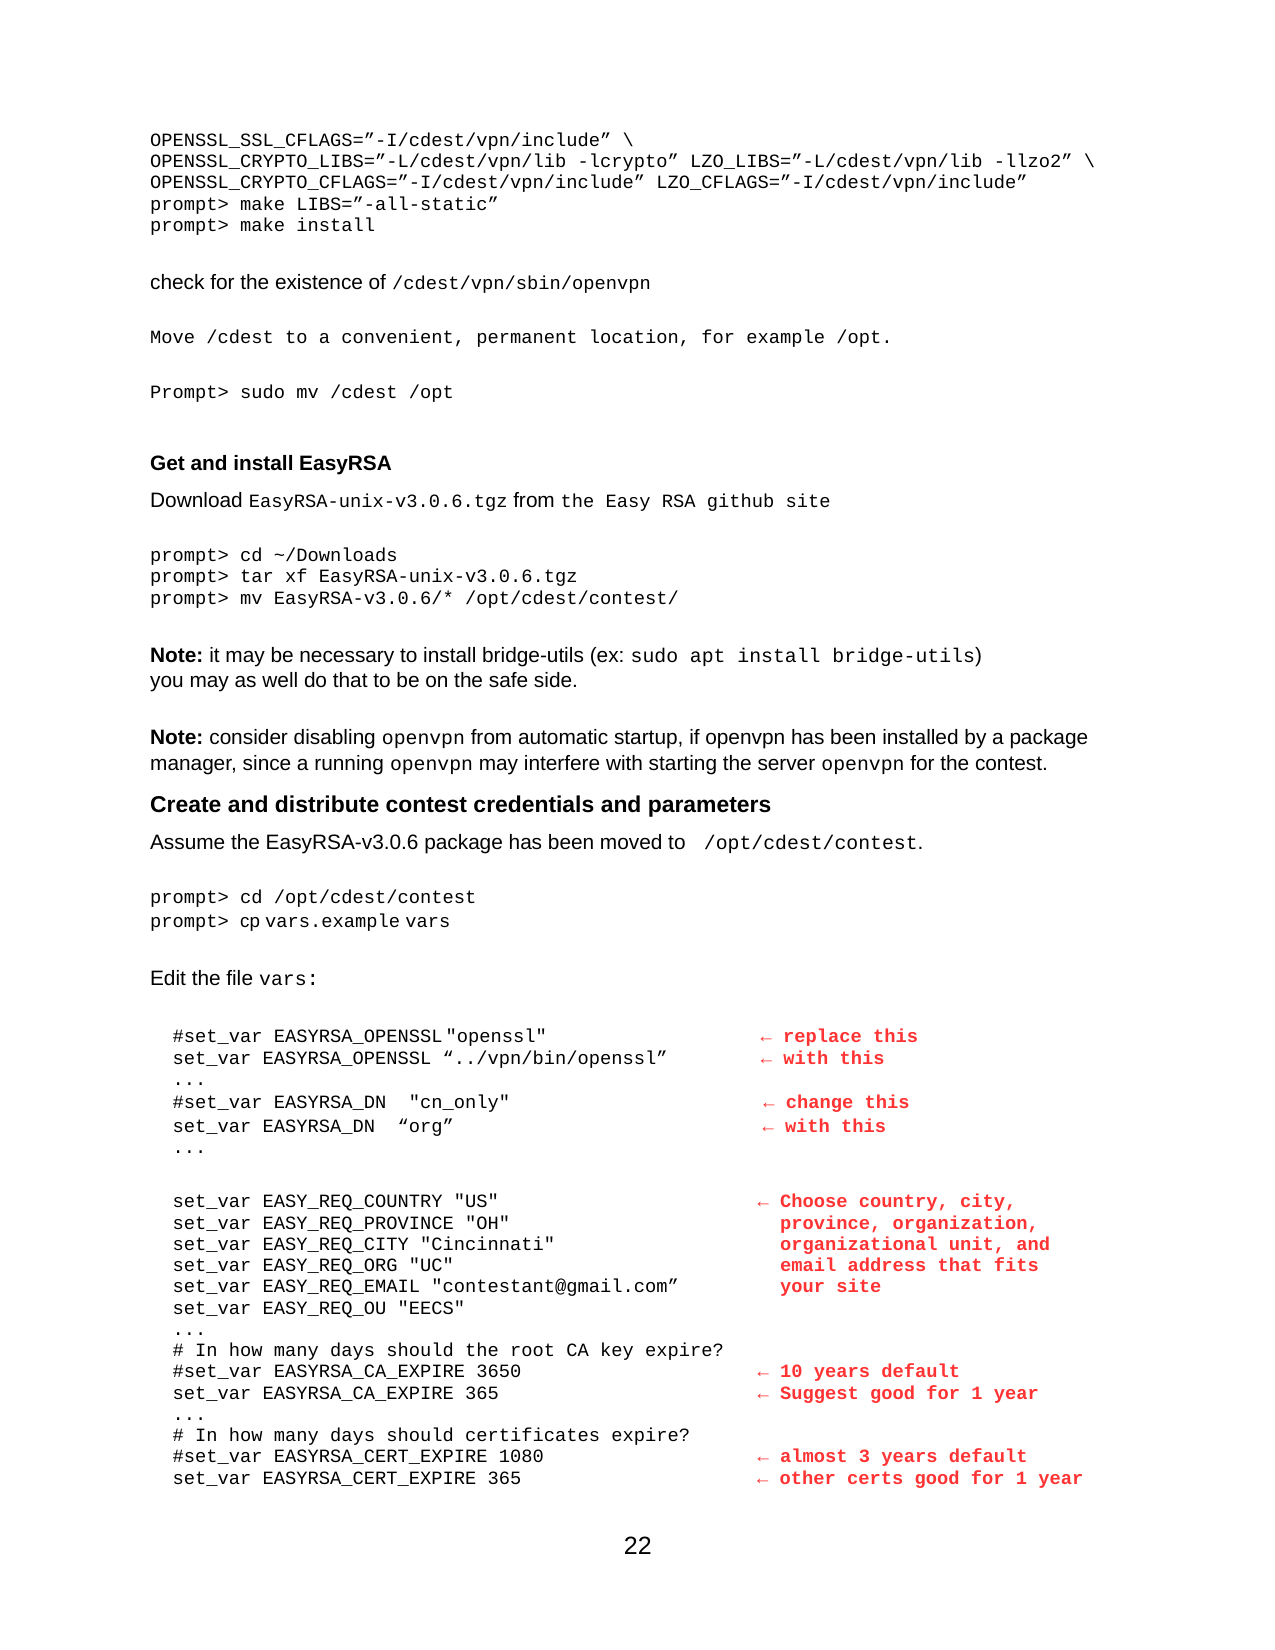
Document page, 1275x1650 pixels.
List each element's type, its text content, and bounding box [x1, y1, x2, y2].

text ... [150, 1320, 1125, 1341]
text ... [150, 1138, 1125, 1159]
text # In how many days should the root CA key expire? [150, 1341, 1125, 1362]
text Prompt> sudo mv /cdest /opt [150, 382, 1125, 404]
subtitle Get and install EasyRSA [150, 451, 1125, 475]
text set_var EASYRSA_CERT_EXPIRE 365 ← other certs good for 1 year [150, 1468, 1125, 1490]
text set_var EASY_REQ_CITY "Cincinnati" organizational unit, and [150, 1235, 1125, 1256]
text ... [150, 1405, 1125, 1426]
text #set_var EASYRSA_DN "cn_only" ← change this [150, 1091, 1125, 1115]
text Move /cdest to a convenient, permanent location, for example /opt. [150, 328, 1125, 349]
text prompt> make LIBS=”-all-static” [150, 194, 1125, 216]
text #set_var EASYRSA_OPENSSL "openssl" ← replace this [150, 1024, 1125, 1048]
text set_var EASY_REQ_OU "EECS" [150, 1298, 1125, 1320]
text prompt> make install [150, 216, 1125, 237]
text set_var EASY_REQ_COUNTRY "US" ← Choose country, city, [150, 1192, 1125, 1213]
text prompt> mv EasyRSA-v3.0.6/* /opt/cdest/contest/ [150, 588, 1125, 610]
text prompt> cp vars.example vars [150, 909, 1125, 933]
text set_var EASY_REQ_EMAIL "contestant@gmail.com” your site [150, 1277, 1125, 1298]
text set_var EASYRSA_DN “org” ← with this [150, 1115, 1125, 1138]
text check for the existence of /cdest/vpn/sbin/openvpn [150, 270, 1125, 295]
text OPENSSL_CRYPTO_CFLAGS=”-I/cdest/vpn/include” LZO_CFLAGS=”-I/cdest/vpn/include” [150, 173, 1125, 194]
text set_var EASYRSA_CA_EXPIRE 365 ← Suggest good for 1 year [150, 1383, 1125, 1405]
text Note: consider disabling openvpn from automatic startup, if openvpn has been installed by a package manager, since a running openvpn may interfere with starting the server openvpn for the contest. [150, 725, 1125, 776]
subtitle Create and distribute contest credentials and parameters [150, 791, 1125, 817]
text ... [150, 1070, 1125, 1091]
text Note: it may be necessary to install bridge-utils (ex: sudo apt install bridge-utils) [150, 643, 1125, 668]
text set_var EASYRSA_OPENSSL “../vpn/bin/openssl” ← with this [150, 1048, 1125, 1070]
text # In how many days should certificates expire? [150, 1426, 1125, 1447]
text #set_var EASYRSA_CERT_EXPIRE 1080 ← almost 3 years default [150, 1447, 1125, 1468]
text you may as well do that to be on the safe side. [150, 668, 1125, 692]
text prompt> tar xf EasyRSA-unix-v3.0.6.tgz [150, 567, 1125, 588]
text OPENSSL_CRYPTO_LIBS=”-L/cdest/vpn/lib -lcrypto” LZO_LIBS=”-L/cdest/vpn/lib -llzo2” \ [150, 152, 1125, 173]
text OPENSSL_SSL_CFLAGS=”-I/cdest/vpn/include” \ [150, 131, 1125, 152]
text prompt> cd /opt/cdest/contest [150, 888, 1125, 909]
text prompt> cd ~/Downloads [150, 546, 1125, 567]
text Edit the file vars: [150, 966, 1125, 992]
text Download EasyRSA-unix-v3.0.6.tgz from the Easy RSA github site [150, 488, 1125, 513]
text set_var EASY_REQ_ORG "UC" email address that fits [150, 1256, 1125, 1277]
text #set_var EASYRSA_CA_EXPIRE 3650 ← 10 years default [150, 1362, 1125, 1383]
text set_var EASY_REQ_PROVINCE "OH" province, organization, [150, 1213, 1125, 1235]
text Assume the EasyRSA-v3.0.6 package has been moved to /opt/cdest/contest. [150, 830, 1125, 855]
